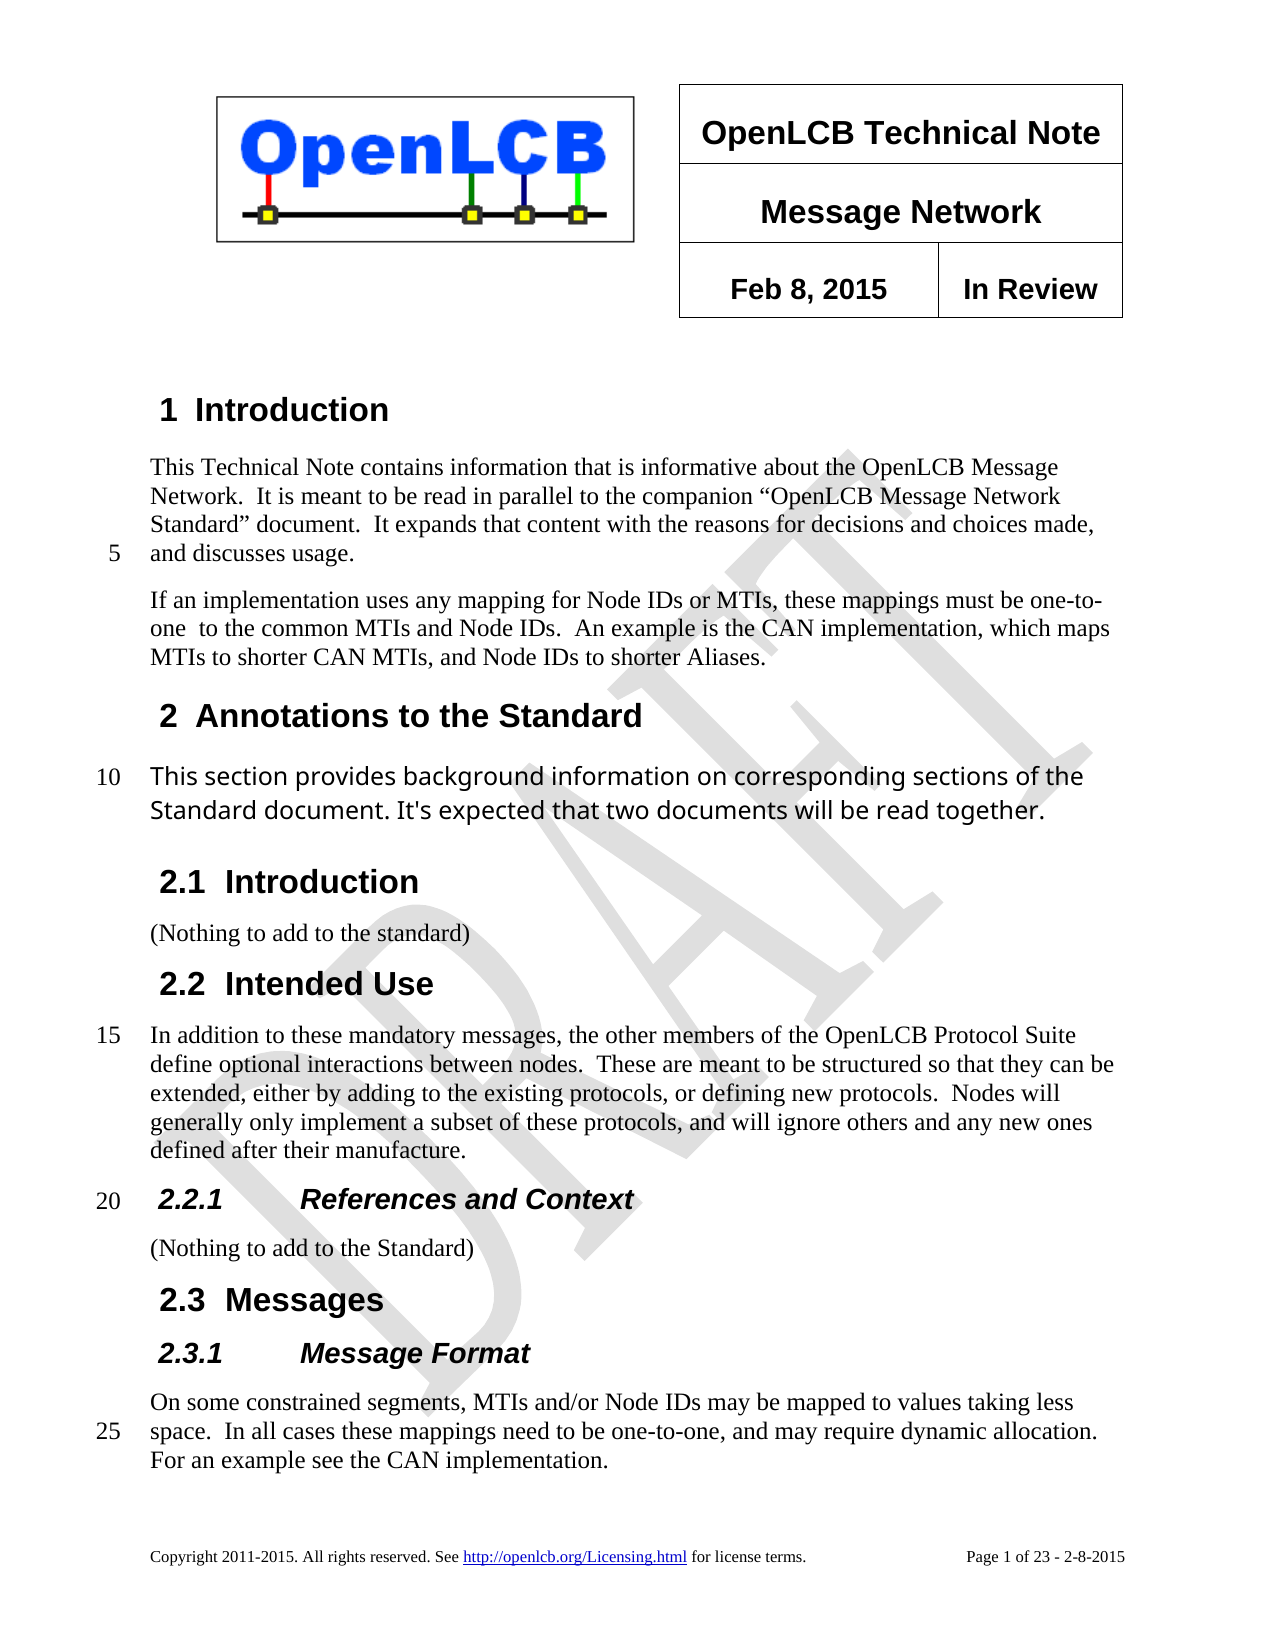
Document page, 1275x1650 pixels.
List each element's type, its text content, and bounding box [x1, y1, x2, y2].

subtitle Messages [518, 1280, 1125, 1318]
text (Nothing to add to the Standard) [322, 1233, 485, 1262]
text In addition to these mandatory messages, the other members of the OpenLCB Protocol Suite define optional interactions between nodes. These are meant to be structured so that they can be extended, either by adding to the existing protocols, or defining new protocols. Nodes will generally only implement a subset of these protocols, and will ignore others and any new ones defined after their manufacture. [541, 1021, 721, 1125]
subtitle Intended Use [510, 964, 660, 1003]
text (Nothing to add to the Standard) [505, 1233, 1125, 1262]
text In addition to these mandatory messages, the other members of the OpenLCB Protocol Suite define optional interactions between nodes. These are meant to be structured so that they can be extended, either by adding to the existing protocols, or defining new protocols. Nodes will generally only implement a subset of these protocols, and will ignore others and any new ones defined after their manufacture. [219, 1084, 410, 1164]
text This section provides background information on corresponding sections of the Standard document. It's expected that two documents will be read together. [798, 758, 1125, 826]
text This section provides background information on corresponding sections of the Standard document. It's expected that two documents will be read together. [150, 758, 778, 826]
subtitle [678, 862, 852, 900]
text (Nothing to add to the standard) [622, 918, 698, 947]
subtitle [692, 696, 987, 734]
text On some constrained segments, MTIs and/or Node IDs may be mapped to values taking less space. In all cases these mappings need to be one-to-one, and may require dynamic allocation. For an example see the CAN implementation. [150, 1387, 1125, 1473]
text If an implementation uses any mapping for Node IDs or MTIs, these mappings must be one-to-one to the common MTIs and Node IDs. An example is the CAN implementation, which maps MTIs to shorter CAN MTIs, and Node IDs to shorter Aliases. [882, 585, 1125, 671]
subtitle Messages [369, 1280, 494, 1318]
text This Technical Note contains information that is informative about the OpenLCB Message Network. It is meant to be read in parallel to the companion “OpenLCB Message Network Standard” document. It expands that content with the reasons for decisions and choices made, and discusses usage. [819, 452, 1125, 567]
subtitle Message Format [425, 1336, 472, 1359]
subtitle [858, 862, 1125, 900]
subtitle Messages [150, 1280, 341, 1318]
subtitle Annotations to the Standard [150, 696, 686, 734]
text (Nothing to add to the standard) [150, 918, 378, 947]
subtitle References and Context [471, 1182, 572, 1216]
text In addition to these mandatory messages, the other members of the OpenLCB Protocol Suite define optional interactions between nodes. These are meant to be structured so that they can be extended, either by adding to the existing protocols, or defining new protocols. Nodes will generally only implement a subset of these protocols, and will ignore others and any new ones defined after their manufacture. [150, 1021, 520, 1164]
subtitle Intended Use [670, 964, 816, 1003]
subtitle Introduction [150, 862, 589, 900]
subtitle Messages [341, 1300, 363, 1318]
subtitle [993, 696, 1125, 734]
subtitle Intended Use [150, 964, 359, 1003]
subtitle Message Format [479, 1336, 1125, 1369]
subtitle References and Context [150, 1182, 261, 1216]
text (Nothing to add to the Standard) [150, 1233, 307, 1262]
text If an implementation uses any mapping for Node IDs or MTIs, these mappings must be one-to-one to the common MTIs and Node IDs. An example is the CAN implementation, which maps MTIs to shorter CAN MTIs, and Node IDs to shorter Aliases. [665, 585, 924, 671]
subtitle References and Context [581, 1182, 1125, 1216]
subtitle Intended Use [367, 964, 501, 1003]
subtitle [583, 862, 678, 900]
text This Technical Note contains information that is informative about the OpenLCB Message Network. It is meant to be read in parallel to the companion “OpenLCB Message Network Standard” document. It expands that content with the reasons for decisions and choices made, and discusses usage. [150, 452, 843, 567]
text (Nothing to add to the standard) [388, 935, 445, 947]
picture [216, 95, 636, 244]
subtitle Intended Use [844, 964, 1125, 1003]
text If an implementation uses any mapping for Node IDs or MTIs, these mappings must be one-to-one to the common MTIs and Node IDs. An example is the CAN implementation, which maps MTIs to shorter CAN MTIs, and Node IDs to shorter Aliases. [150, 585, 710, 671]
text (Nothing to add to the standard) [900, 918, 1125, 947]
text (Nothing to add to the standard) [459, 918, 622, 947]
subtitle Introduction [150, 389, 1125, 428]
subtitle Message Format [150, 1336, 400, 1369]
subtitle References and Context [271, 1182, 456, 1216]
text (Nothing to add to the standard) [760, 918, 882, 947]
text In addition to these mandatory messages, the other members of the OpenLCB Protocol Suite define optional interactions between nodes. These are meant to be structured so that they can be extended, either by adding to the existing protocols, or defining new protocols. Nodes will generally only implement a subset of these protocols, and will ignore others and any new ones defined after their manufacture. [502, 1021, 1125, 1164]
